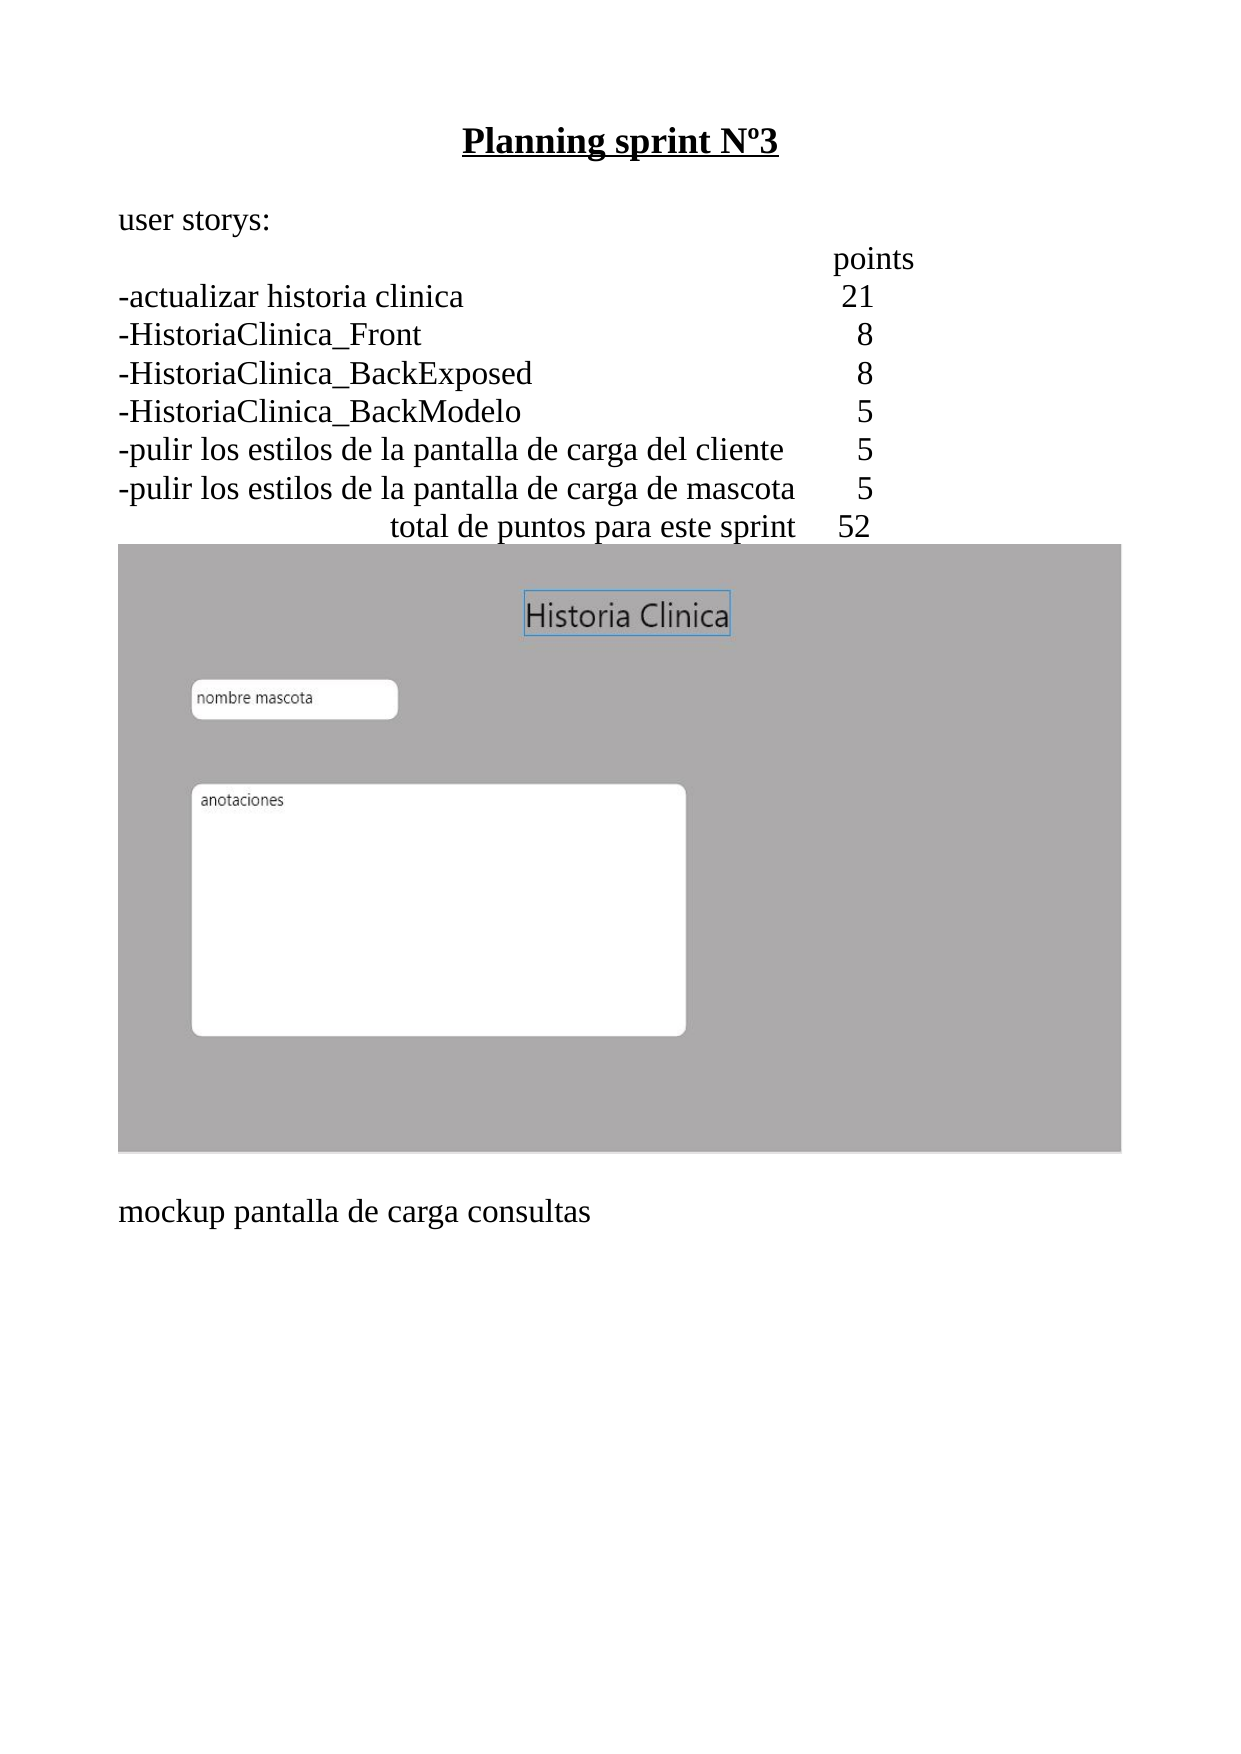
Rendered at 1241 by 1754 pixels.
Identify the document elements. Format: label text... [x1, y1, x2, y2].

text -pulir los estilos de la pantalla de carga de mascota 5 [118, 468, 1122, 506]
text -actualizar historia clinica 21 [118, 276, 1122, 314]
text -HistoriaClinica_Front 8 [118, 314, 1122, 353]
picture [118, 544, 1123, 1154]
text -HistoriaClinica_BackModelo 5 [118, 391, 1122, 429]
text points [118, 238, 1122, 276]
text mockup pantalla de carga consultas [118, 1192, 1122, 1230]
text user storys: [118, 199, 1122, 238]
text -pulir los estilos de la pantalla de carga del cliente 5 [118, 429, 1122, 468]
text -HistoriaClinica_BackExposed 8 [118, 353, 1122, 391]
text Planning sprint Nº3 [118, 118, 1122, 161]
text total de puntos para este sprint 52 [118, 506, 1122, 544]
